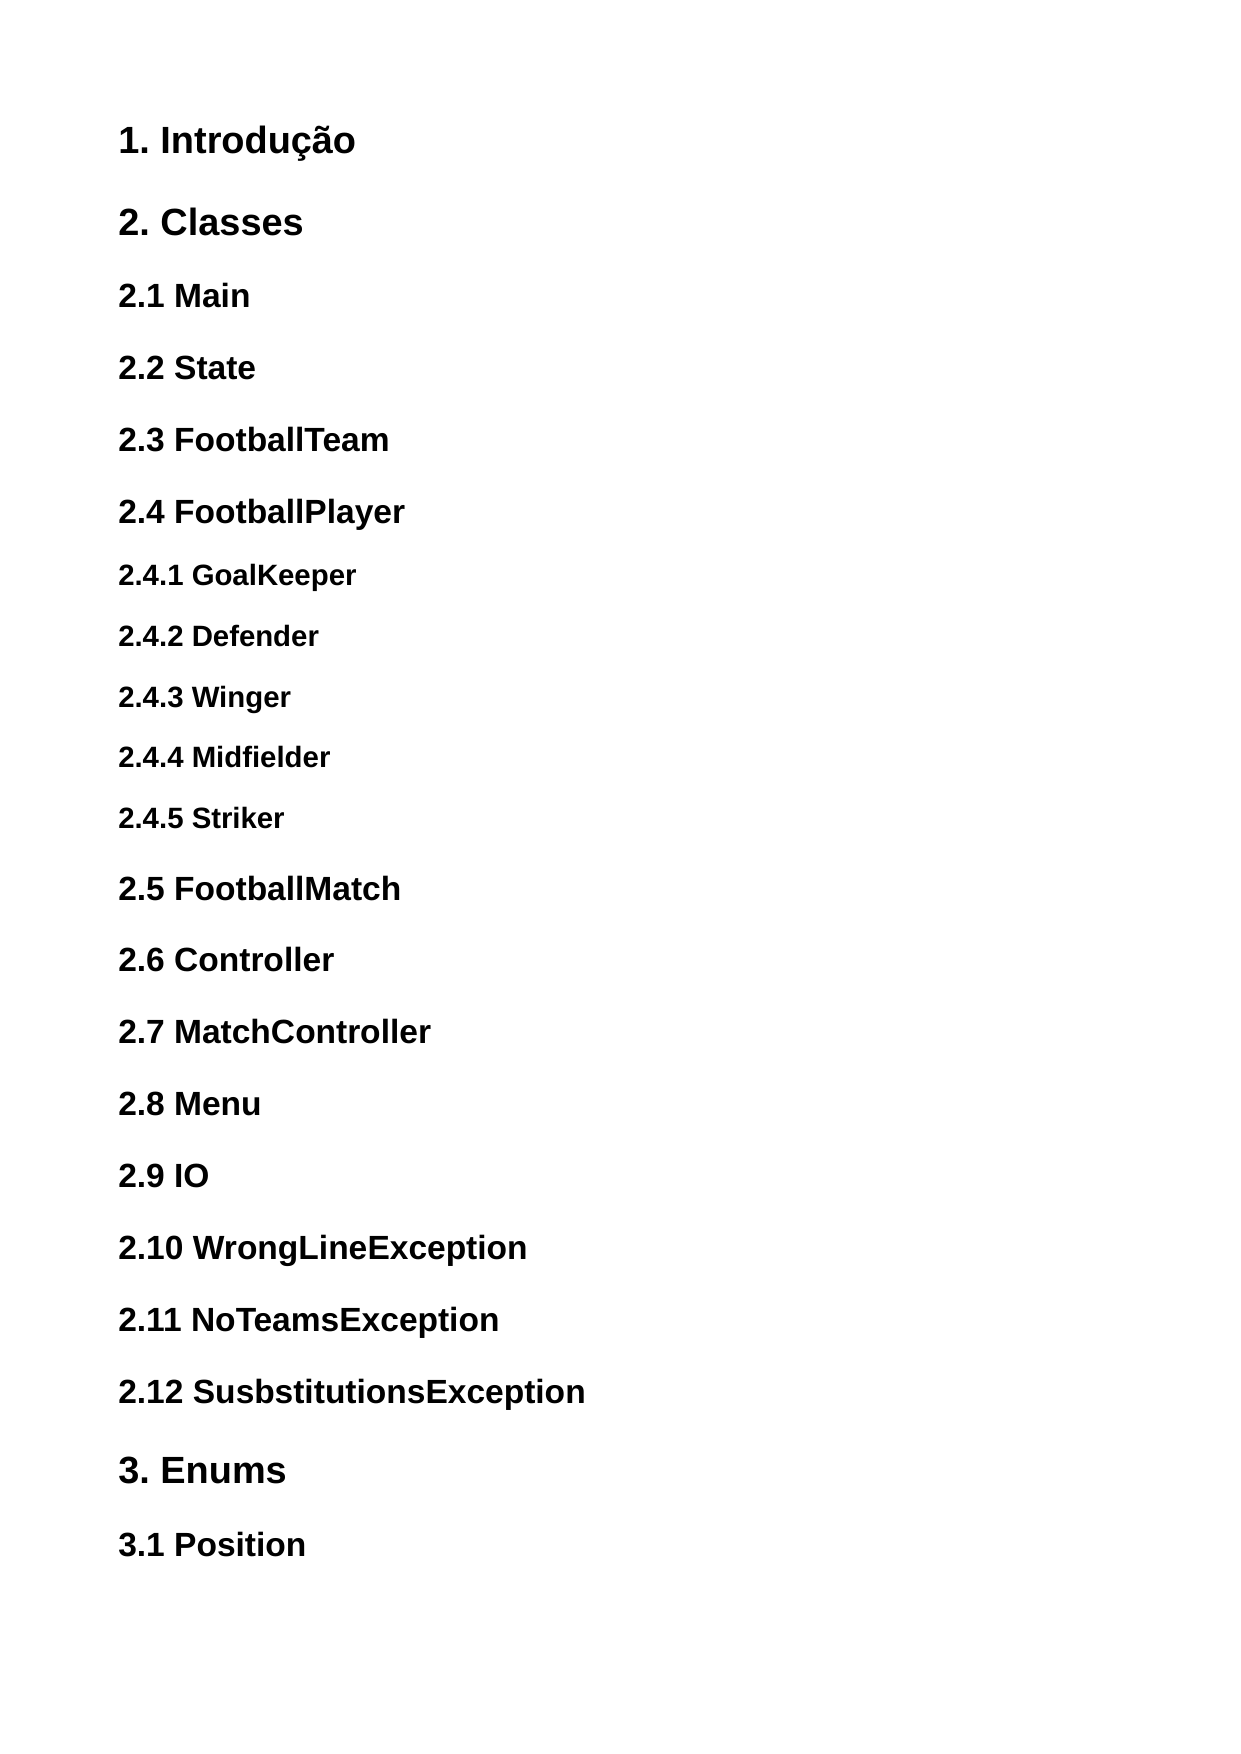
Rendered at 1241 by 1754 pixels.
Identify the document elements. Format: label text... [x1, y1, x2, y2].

subtitle 2.3 FootballTeam [118, 420, 1122, 459]
subtitle 2.5 FootballMatch [118, 868, 1122, 907]
subtitle 2. Classes [118, 199, 1122, 243]
subtitle 2.2 State [118, 348, 1122, 387]
subtitle 2.4.1 GoalKeeper [118, 558, 1122, 592]
subtitle 3. Enums [118, 1448, 1122, 1492]
subtitle 3.1 Position [118, 1525, 1122, 1564]
subtitle 2.4 FootballPlayer [118, 492, 1122, 531]
subtitle 2.6 Controller [118, 940, 1122, 979]
subtitle 2.9 IO [118, 1156, 1122, 1195]
subtitle 2.7 MatchController [118, 1012, 1122, 1051]
subtitle 2.11 NoTeamsException [118, 1300, 1122, 1339]
subtitle 2.8 Menu [118, 1084, 1122, 1123]
subtitle 2.4.5 Striker [118, 801, 1122, 835]
subtitle 2.4.3 Winger [118, 679, 1122, 713]
subtitle 2.10 WrongLineException [118, 1228, 1122, 1267]
subtitle 2.12 SusbstitutionsException [118, 1372, 1122, 1411]
subtitle 2.1 Main [118, 276, 1122, 315]
subtitle 2.4.4 Midfielder [118, 740, 1122, 774]
subtitle 1. Introdução [118, 118, 1122, 162]
subtitle 2.4.2 Defender [118, 619, 1122, 652]
